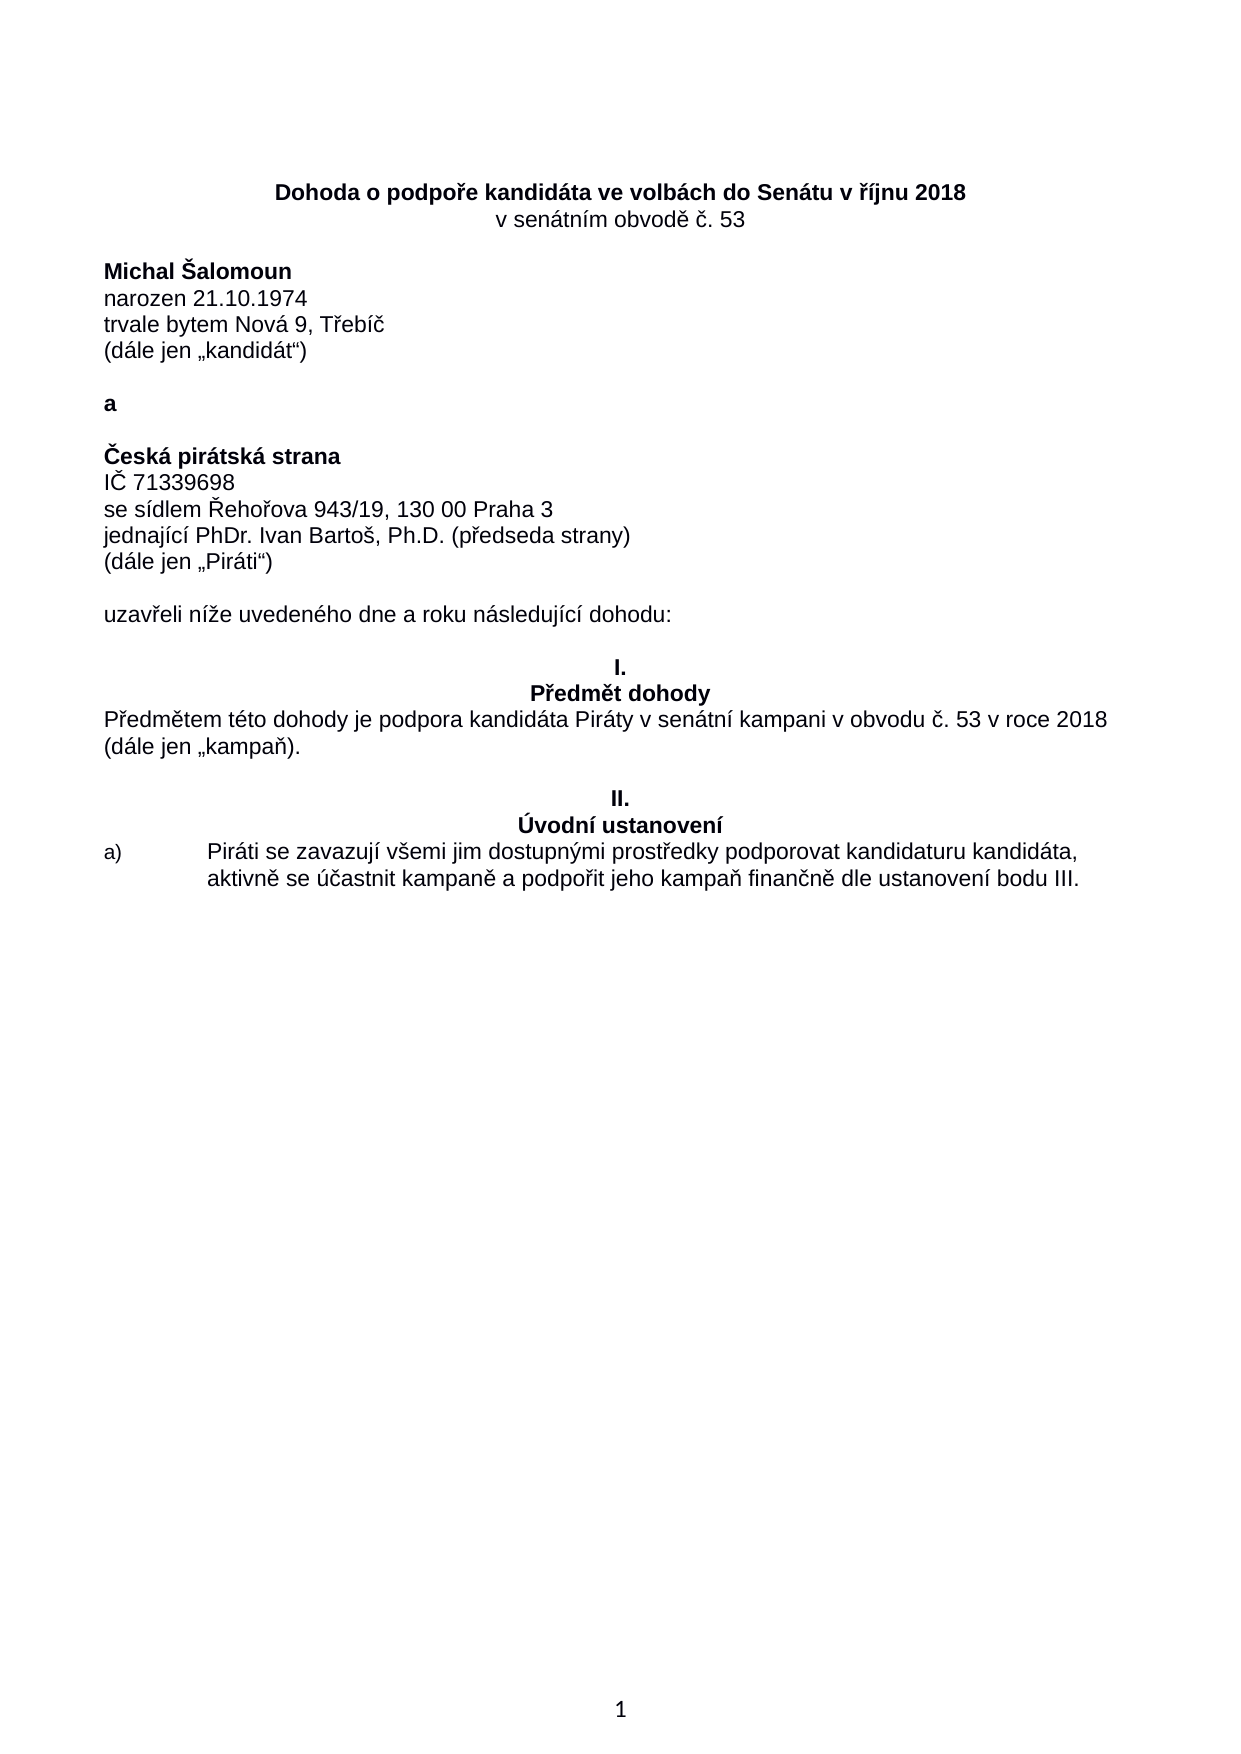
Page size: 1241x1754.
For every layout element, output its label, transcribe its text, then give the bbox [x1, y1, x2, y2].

text IČ 71339698 [103, 469, 1137, 496]
text jednající PhDr. Ivan Bartoš, Ph.D. (předseda strany) [103, 522, 1137, 548]
text Úvodní ustanovení [103, 812, 1137, 838]
text Michal Šalomoun [103, 258, 1137, 285]
text se sídlem Řehořova 943/19, 130 00 Praha 3 [103, 496, 1137, 522]
list Piráti se zavazují všemi jim dostupnými prostředky podporovat kandidaturu kandidáta, aktivně se účastnit kampaně a podpořit jeho kampaň finančně dle ustanovení bodu III. [103, 838, 1137, 891]
text uzavřeli níže uvedeného dne a roku následující dohodu: [103, 601, 1137, 627]
text Předmětem této dohody je podpora kandidáta Piráty v senátní kampani v obvodu č. 53 v roce 2018 (dále jen „kampaň). [103, 706, 1137, 759]
text a [103, 390, 1137, 416]
text Předmět dohody [103, 680, 1137, 706]
text v senátním obvodě č. 53 [103, 206, 1137, 232]
text (dále jen „Piráti“) [103, 548, 1137, 574]
text trvale bytem Nová 9, Třebíč [103, 311, 1137, 337]
text I. [103, 654, 1137, 680]
text II. [103, 785, 1137, 812]
text narozen 21.10.1974 [103, 285, 1137, 311]
text Dohoda o podpoře kandidáta ve volbách do Senátu v říjnu 2018 [103, 179, 1137, 206]
text (dále jen „kandidát“) [103, 337, 1137, 364]
text Česká pirátská strana [103, 443, 1137, 469]
